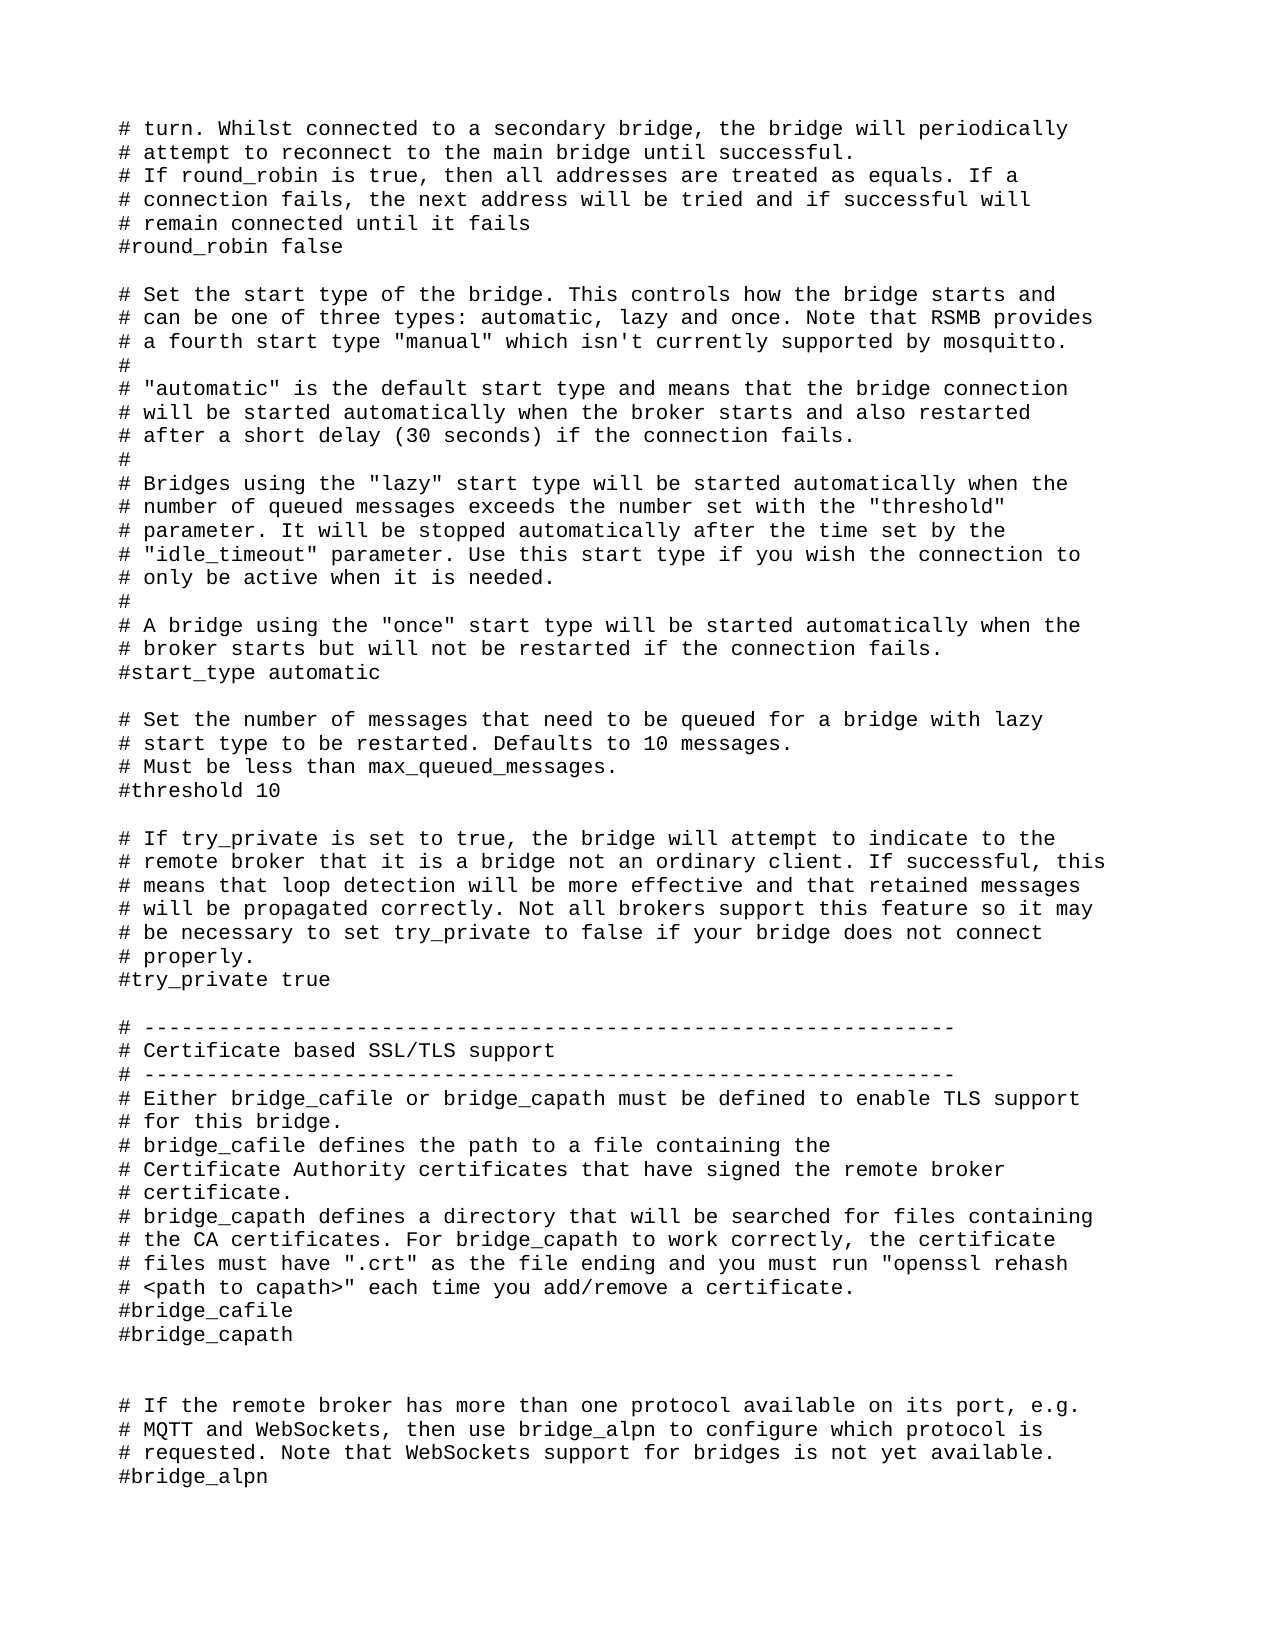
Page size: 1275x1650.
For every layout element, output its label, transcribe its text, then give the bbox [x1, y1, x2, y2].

text # [118, 449, 1157, 473]
text # the CA certificates. For bridge_capath to work correctly, the certificate [118, 1229, 1157, 1253]
text # bridge_cafile defines the path to a file containing the [118, 1135, 1157, 1158]
text # Either bridge_cafile or bridge_capath must be defined to enable TLS support [118, 1088, 1157, 1111]
text # means that loop detection will be more effective and that retained messages [118, 875, 1157, 898]
text # number of queued messages exceeds the number set with the "threshold" [118, 496, 1157, 520]
text #try_private true [118, 969, 1157, 993]
text # will be started automatically when the broker starts and also restarted [118, 402, 1157, 426]
text # a fourth start type "manual" which isn't currently supported by mosquitto. [118, 331, 1157, 354]
text # parameter. It will be stopped automatically after the time set by the [118, 520, 1157, 544]
text # bridge_capath defines a directory that will be searched for files containing [118, 1206, 1157, 1229]
text #bridge_alpn [118, 1466, 1157, 1489]
text # after a short delay (30 seconds) if the connection fails. [118, 426, 1157, 449]
text # [118, 354, 1157, 378]
text # properly. [118, 946, 1157, 969]
text # only be active when it is needed. [118, 567, 1157, 591]
text # attempt to reconnect to the main bridge until successful. [118, 142, 1157, 165]
text # certificate. [118, 1182, 1157, 1206]
text # If round_robin is true, then all addresses are treated as equals. If a [118, 165, 1157, 189]
text # If the remote broker has more than one protocol available on its port, e.g. [118, 1395, 1157, 1419]
text #round_robin false [118, 236, 1157, 260]
text # Set the start type of the bridge. This controls how the bridge starts and [118, 284, 1157, 307]
text # broker starts but will not be restarted if the connection fails. [118, 638, 1157, 662]
text # requested. Note that WebSockets support for bridges is not yet available. [118, 1442, 1157, 1466]
text # Set the number of messages that need to be queued for a bridge with lazy [118, 709, 1157, 733]
text # will be propagated correctly. Not all brokers support this feature so it may [118, 898, 1157, 922]
text # A bridge using the "once" start type will be started automatically when the [118, 615, 1157, 638]
text #threshold 10 [118, 780, 1157, 804]
text # can be one of three types: automatic, lazy and once. Note that RSMB provides [118, 307, 1157, 331]
text # Must be less than max_queued_messages. [118, 757, 1157, 780]
text # If try_private is set to true, the bridge will attempt to indicate to the [118, 827, 1157, 851]
text # remain connected until it fails [118, 213, 1157, 236]
text # remote broker that it is a bridge not an ordinary client. If successful, this [118, 851, 1157, 875]
text # for this bridge. [118, 1111, 1157, 1135]
text # MQTT and WebSockets, then use bridge_alpn to configure which protocol is [118, 1419, 1157, 1442]
text # connection fails, the next address will be tried and if successful will [118, 189, 1157, 213]
text # be necessary to set try_private to false if your bridge does not connect [118, 922, 1157, 946]
text # turn. Whilst connected to a secondary bridge, the bridge will periodically [118, 118, 1157, 142]
text # ----------------------------------------------------------------- [118, 1064, 1157, 1088]
text #start_type automatic [118, 662, 1157, 686]
text # ----------------------------------------------------------------- [118, 1017, 1157, 1040]
text # Bridges using the "lazy" start type will be started automatically when the [118, 473, 1157, 496]
text # "automatic" is the default start type and means that the bridge connection [118, 378, 1157, 402]
text # "idle_timeout" parameter. Use this start type if you wish the connection to [118, 544, 1157, 567]
text # start type to be restarted. Defaults to 10 messages. [118, 733, 1157, 757]
text # [118, 591, 1157, 615]
text # <path to capath>" each time you add/remove a certificate. [118, 1277, 1157, 1300]
text #bridge_capath [118, 1324, 1157, 1348]
text # Certificate Authority certificates that have signed the remote broker [118, 1158, 1157, 1182]
text #bridge_cafile [118, 1300, 1157, 1324]
text # Certificate based SSL/TLS support [118, 1040, 1157, 1064]
text # files must have ".crt" as the file ending and you must run "openssl rehash [118, 1253, 1157, 1277]
